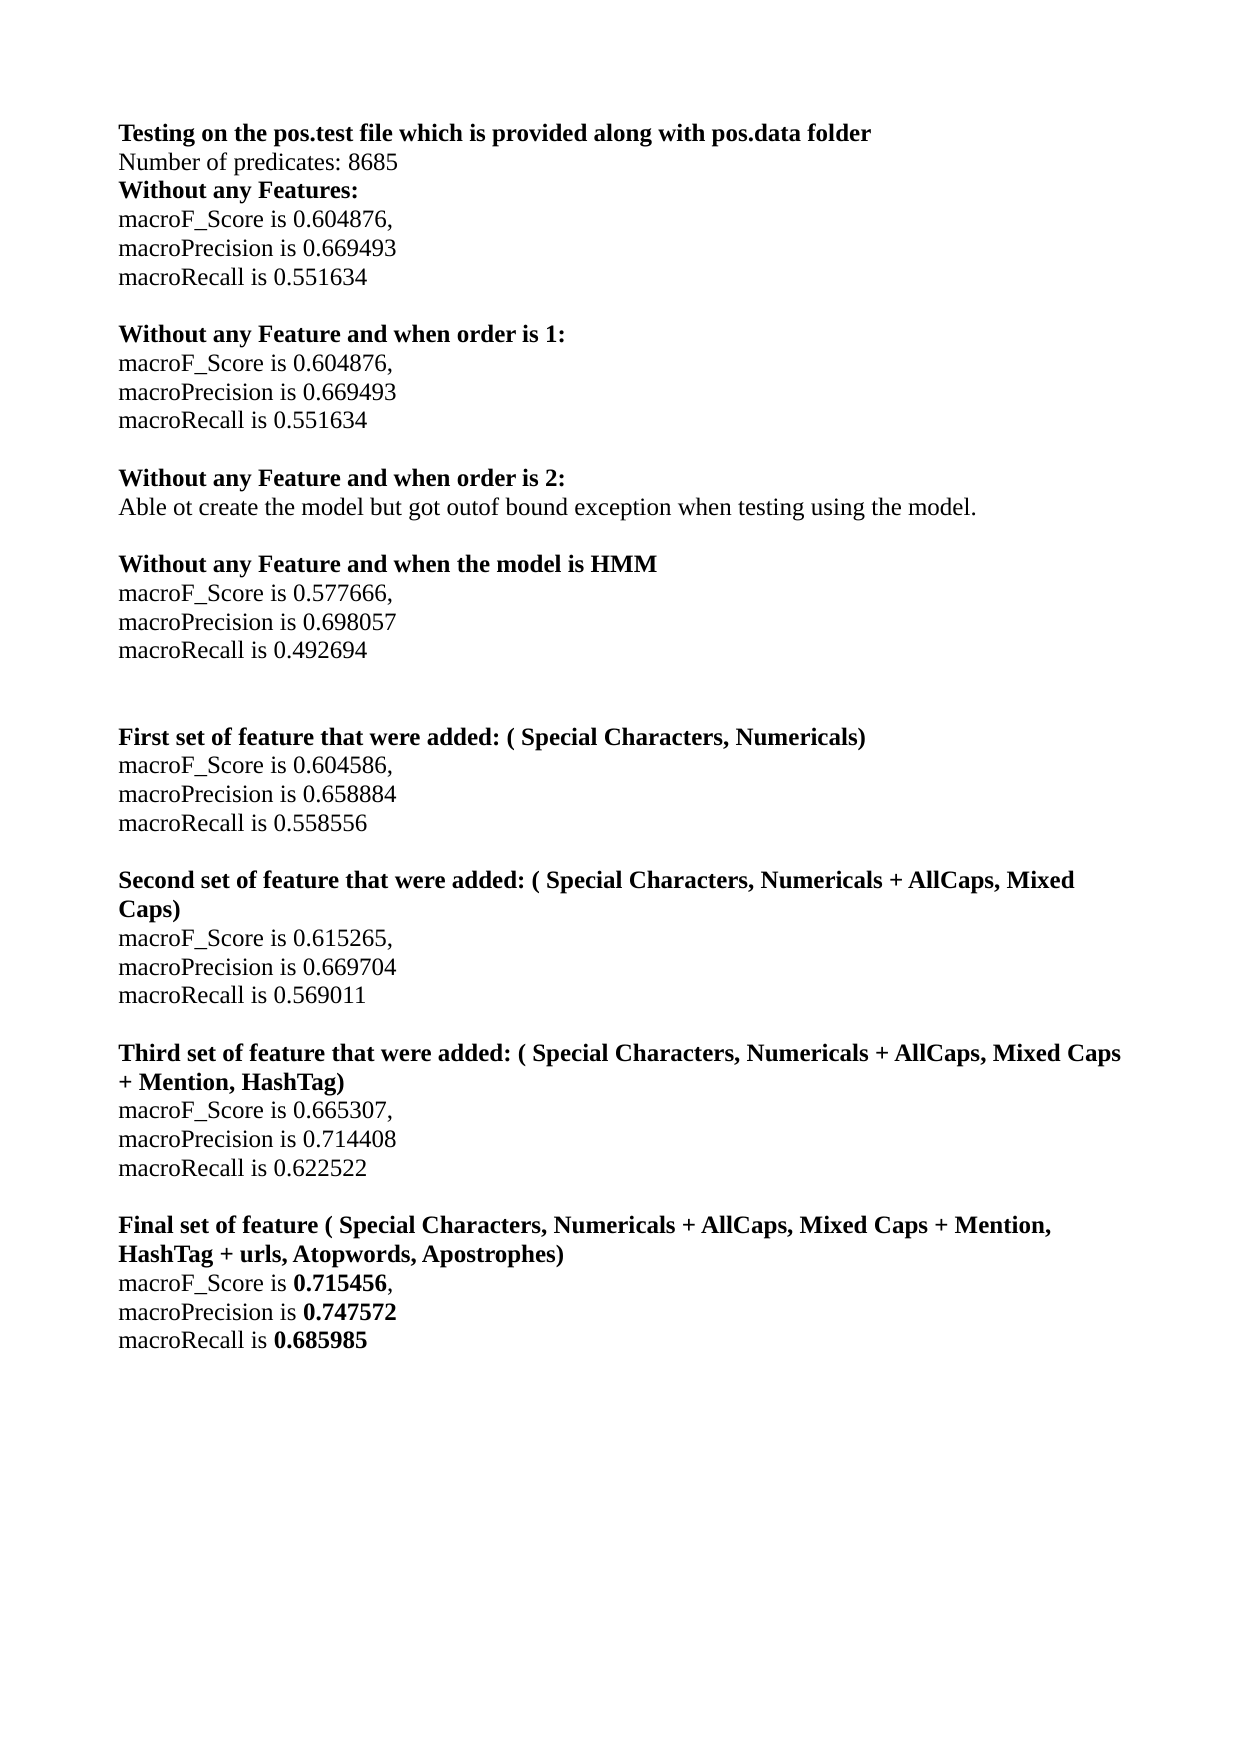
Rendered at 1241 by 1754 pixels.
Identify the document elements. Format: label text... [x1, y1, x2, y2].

text macroPrecision is 0.669493 [118, 233, 1122, 262]
text macroPrecision is 0.714408 [118, 1124, 1122, 1153]
text macroPrecision is 0.669493 [118, 377, 1122, 406]
text Second set of feature that were added: ( Special Characters, Numericals + AllCaps, Mixed Caps) [118, 866, 1122, 923]
text Testing on the pos.test file which is provided along with pos.data folder [118, 118, 1122, 147]
text macroRecall is 0.492694 [118, 636, 1122, 664]
text macroF_Score is 0.604876, [118, 348, 1122, 377]
text macroRecall is 0.685985 [118, 1326, 1122, 1354]
text macroF_Score is 0.604876, [118, 204, 1122, 233]
text Final set of feature ( Special Characters, Numericals + AllCaps, Mixed Caps + Mention, HashTag + urls, Atopwords, Apostrophes) [118, 1211, 1122, 1268]
text macroPrecision is 0.747572 [118, 1297, 1122, 1326]
text Third set of feature that were added: ( Special Characters, Numericals + AllCaps, Mixed Caps + Mention, HashTag) [118, 1038, 1122, 1096]
text macroRecall is 0.622522 [118, 1153, 1122, 1182]
text Without any Feature and when order is 2: [118, 463, 1122, 492]
text macroF_Score is 0.665307, [118, 1096, 1122, 1124]
text macroF_Score is 0.577666, [118, 578, 1122, 607]
text macroPrecision is 0.698057 [118, 607, 1122, 636]
text Without any Feature and when order is 1: [118, 319, 1122, 348]
text Without any Features: [118, 176, 1122, 204]
text macroRecall is 0.551634 [118, 406, 1122, 434]
text macroPrecision is 0.658884 [118, 779, 1122, 808]
text macroRecall is 0.551634 [118, 262, 1122, 291]
text macroRecall is 0.569011 [118, 981, 1122, 1009]
text macroPrecision is 0.669704 [118, 952, 1122, 981]
text Able ot create the model but got outof bound exception when testing using the model. [118, 492, 1122, 521]
text macroF_Score is 0.604586, [118, 751, 1122, 779]
text First set of feature that were added: ( Special Characters, Numericals) [118, 722, 1122, 751]
text Without any Feature and when the model is HMM [118, 549, 1122, 578]
text macroRecall is 0.558556 [118, 808, 1122, 837]
text Number of predicates: 8685 [118, 147, 1122, 176]
text macroF_Score is 0.715456, [118, 1268, 1122, 1297]
text macroF_Score is 0.615265, [118, 923, 1122, 952]
